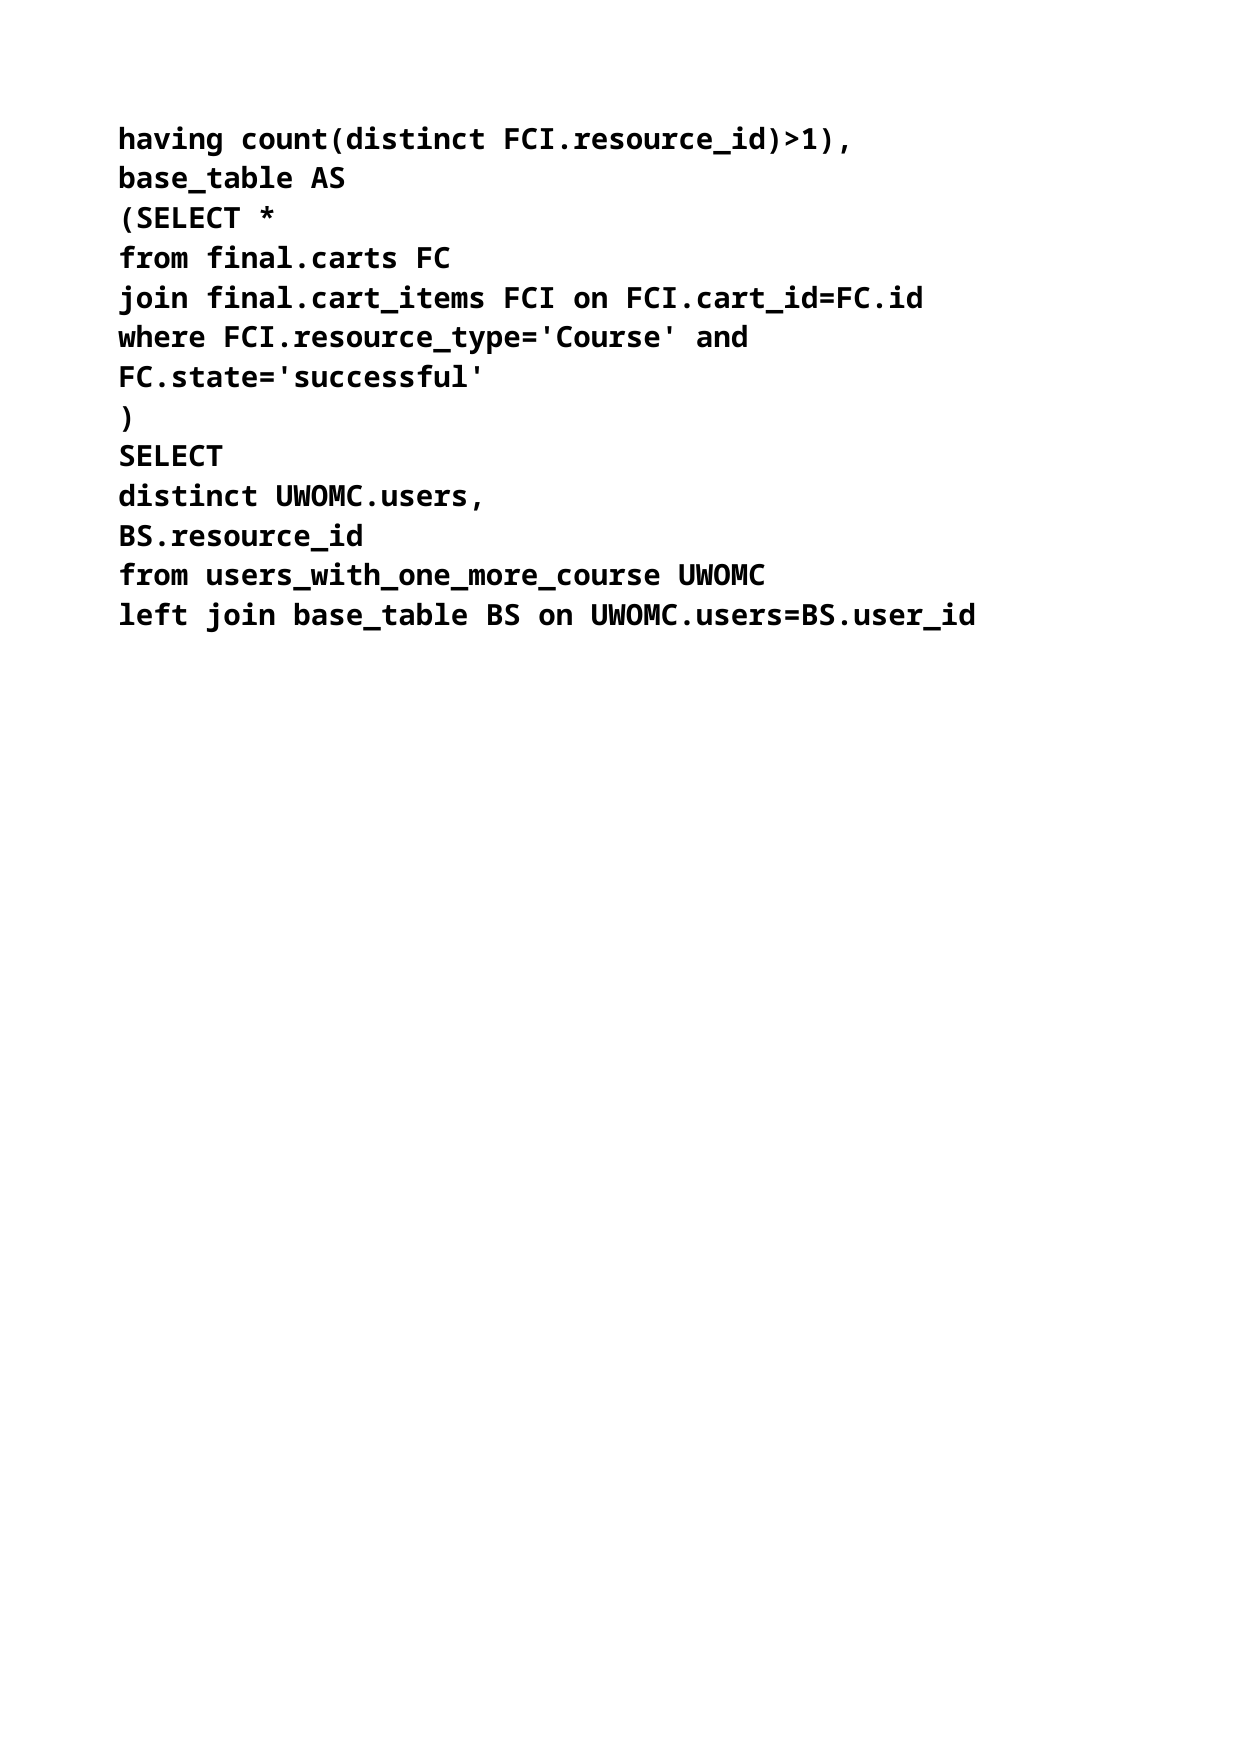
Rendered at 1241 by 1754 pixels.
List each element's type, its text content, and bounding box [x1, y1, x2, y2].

text distinct UWOMC.users, [118, 475, 1122, 515]
text having count(distinct FCI.resource_id)>1), [118, 118, 1122, 158]
text (SELECT * [118, 197, 1122, 237]
text where FCI.resource_type='Course' and FC.state='successful' [118, 317, 1122, 396]
text base_table AS [118, 158, 1122, 197]
text ) [118, 396, 1122, 436]
text join final.cart_items FCI on FCI.cart_id=FC.id [118, 277, 1122, 317]
text SELECT [118, 436, 1122, 475]
text from final.carts FC [118, 237, 1122, 277]
text BS.resource_id [118, 515, 1122, 555]
text from users_with_one_more_course UWOMC [118, 555, 1122, 594]
text left join base_table BS on UWOMC.users=BS.user_id [118, 594, 1122, 634]
